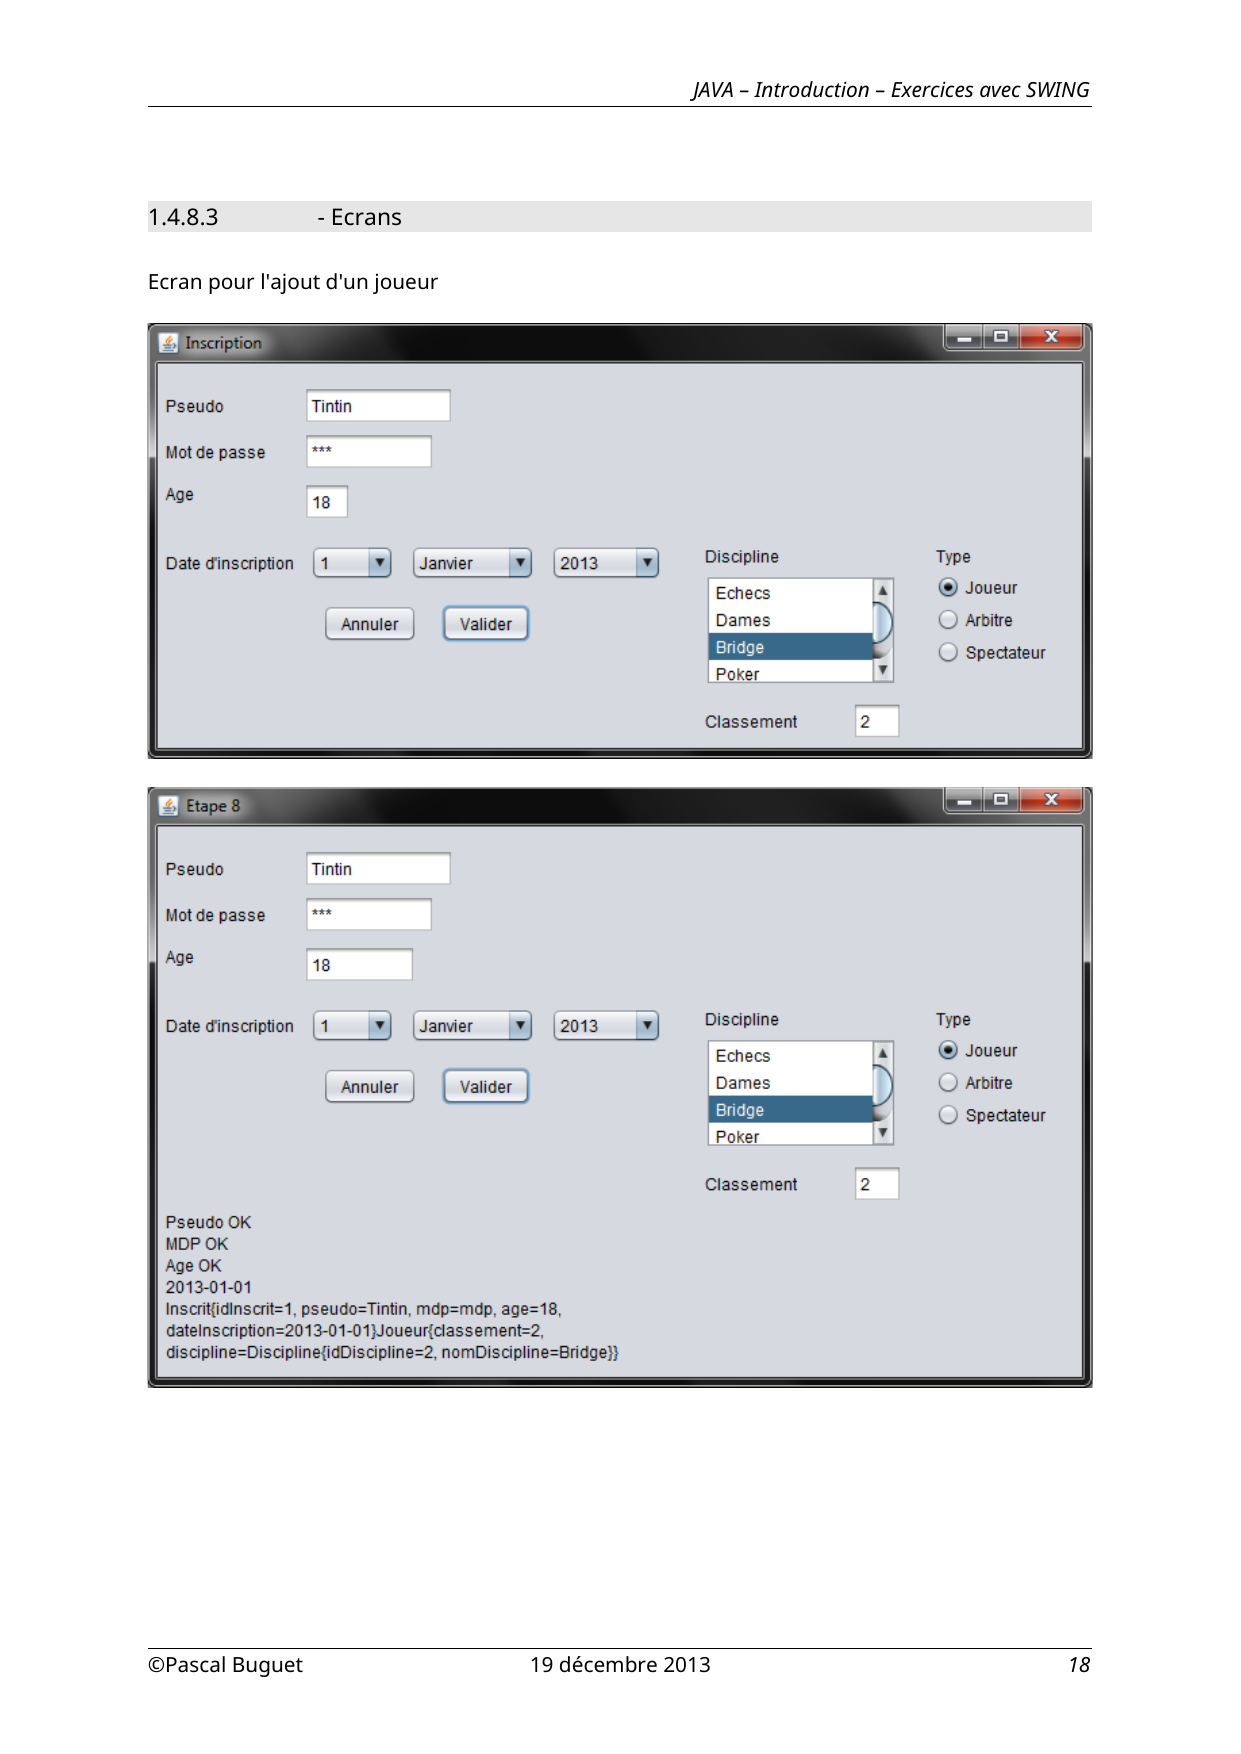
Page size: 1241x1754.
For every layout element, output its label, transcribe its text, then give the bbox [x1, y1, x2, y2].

picture [147, 787, 1093, 1388]
subtitle - Ecrans [148, 201, 1092, 232]
picture [147, 323, 1093, 759]
text Ecran pour l'ajout d'un joueur [148, 267, 1092, 296]
